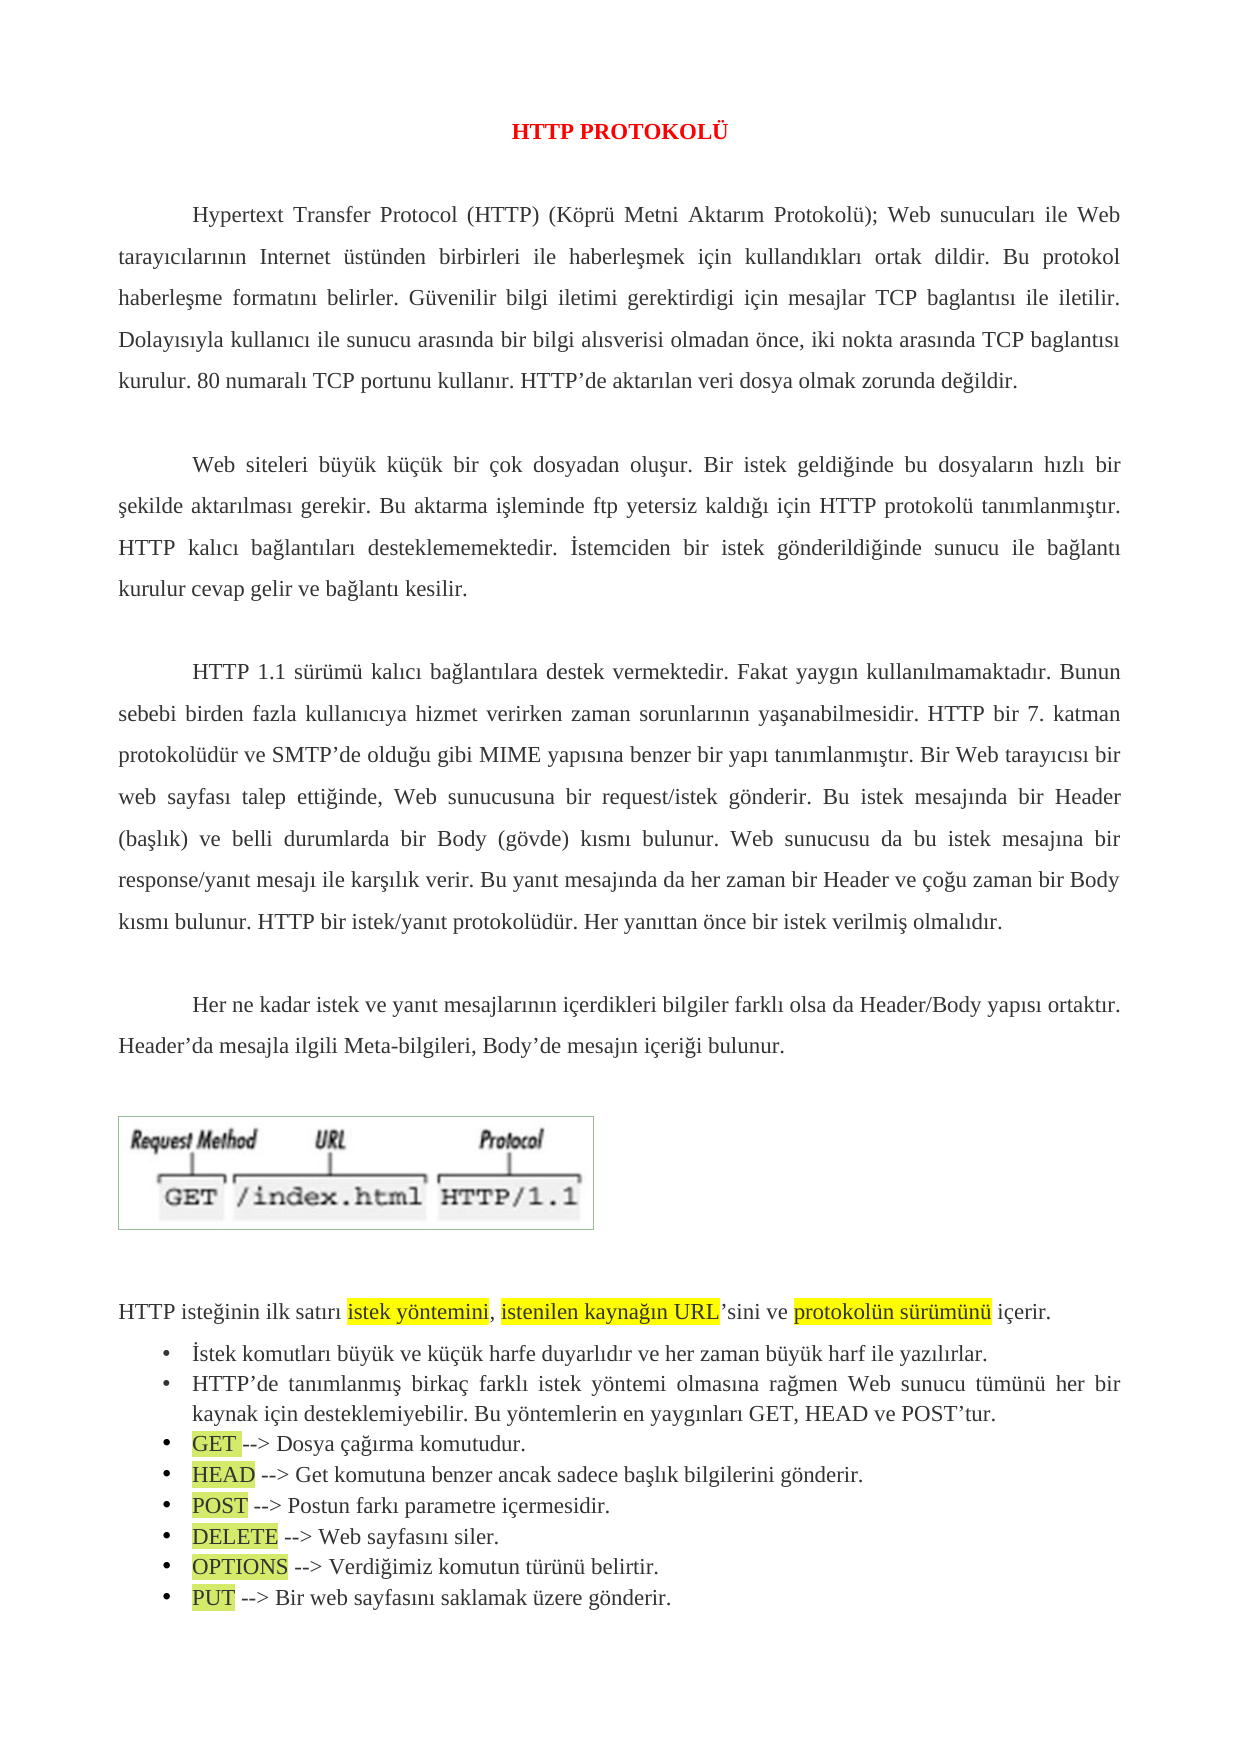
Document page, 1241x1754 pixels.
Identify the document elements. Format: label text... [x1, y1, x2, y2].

text Her ne kadar istek ve yanıt mesajlarının içerdikleri bilgiler farklı olsa da Header/Body yapısı ortaktır. Header’da mesajla ilgili Meta-bilgileri, Body’de mesajın içeriği bulunur. [118, 991, 1122, 1059]
list OPTIONS --> Verdiğimiz komutun türünü belirtir. [162, 1553, 1122, 1580]
list GET --> Dosya çağırma komutudur. [162, 1431, 1122, 1457]
list İstek komutları büyük ve küçük harfe duyarlıdır ve her zaman büyük harf ile yazılırlar. [162, 1340, 1122, 1366]
text HTTP isteğinin ilk satırı istek yöntemini, istenilen kaynağın URL’sini ve protokolün sürümünü içerir. [118, 1298, 1122, 1325]
list HEAD --> Get komutuna benzer ancak sadece başlık bilgilerini gönderir. [162, 1461, 1122, 1488]
picture [123, 1121, 588, 1225]
list HTTP’de tanımlanmış birkaç farklı istek yöntemi olmasına rağmen Web sunucu tümünü her bir kaynak için desteklemiyebilir. Bu yöntemlerin en yaygınları GET, HEAD ve POST’tur. [162, 1370, 1122, 1427]
list PUT --> Bir web sayfasını saklamak üzere gönderir. [162, 1584, 1122, 1611]
text HTTP PROTOKOLÜ [118, 118, 1122, 144]
list DELETE --> Web sayfasını siler. [162, 1523, 1122, 1549]
list POST --> Postun farkı parametre içermesidir. [162, 1492, 1122, 1519]
text HTTP 1.1 sürümü kalıcı bağlantılara destek vermektedir. Fakat yaygın kullanılmamaktadır. Bunun sebebi birden fazla kullanıcıya hizmet verirken zaman sorunlarının yaşanabilmesidir. HTTP bir 7. katman protokolüdür ve SMTP’de olduğu gibi MIME yapısına benzer bir yapı tanımlanmıştır. Bir Web tarayıcısı bir web sayfası talep ettiğinde, Web sunucusuna bir request/istek gönderir. Bu istek mesajında bir Header (başlık) ve belli durumlarda bir Body (gövde) kısmı bulunur. Web sunucusu da bu istek mesajına bir response/yanıt mesajı ile karşılık verir. Bu yanıt mesajında da her zaman bir Header ve çoğu zaman bir Body kısmı bulunur. HTTP bir istek/yanıt protokolüdür. Her yanıttan önce bir istek verilmiş olmalıdır. [118, 658, 1122, 934]
text Hypertext Transfer Protocol (HTTP) (Köprü Metni Aktarım Protokolü); Web sunucuları ile Web tarayıcılarının Internet üstünden birbirleri ile haberleşmek için kullandıkları ortak dildir. Bu protokol haberleşme formatını belirler. Güvenilir bilgi iletimi gerektirdigi için mesajlar TCP baglantısı ile iletilir. Dolayısıyla kullanıcı ile sunucu arasında bir bilgi alısverisi olmadan önce, iki nokta arasında TCP baglantısı kurulur. 80 numaralı TCP portunu kullanır. HTTP’de aktarılan veri dosya olmak zorunda değildir. [118, 160, 1122, 394]
text Web siteleri büyük küçük bir çok dosyadan oluşur. Bir istek geldiğinde bu dosyaların hızlı bir şekilde aktarılması gerekir. Bu aktarma işleminde ftp yetersiz kaldığı için HTTP protokolü tanımlanmıştır. HTTP kalıcı bağlantıları desteklememektedir. İstemciden bir istek gönderildiğinde sunucu ile bağlantı kurulur cevap gelir ve bağlantı kesilir. [118, 451, 1122, 602]
